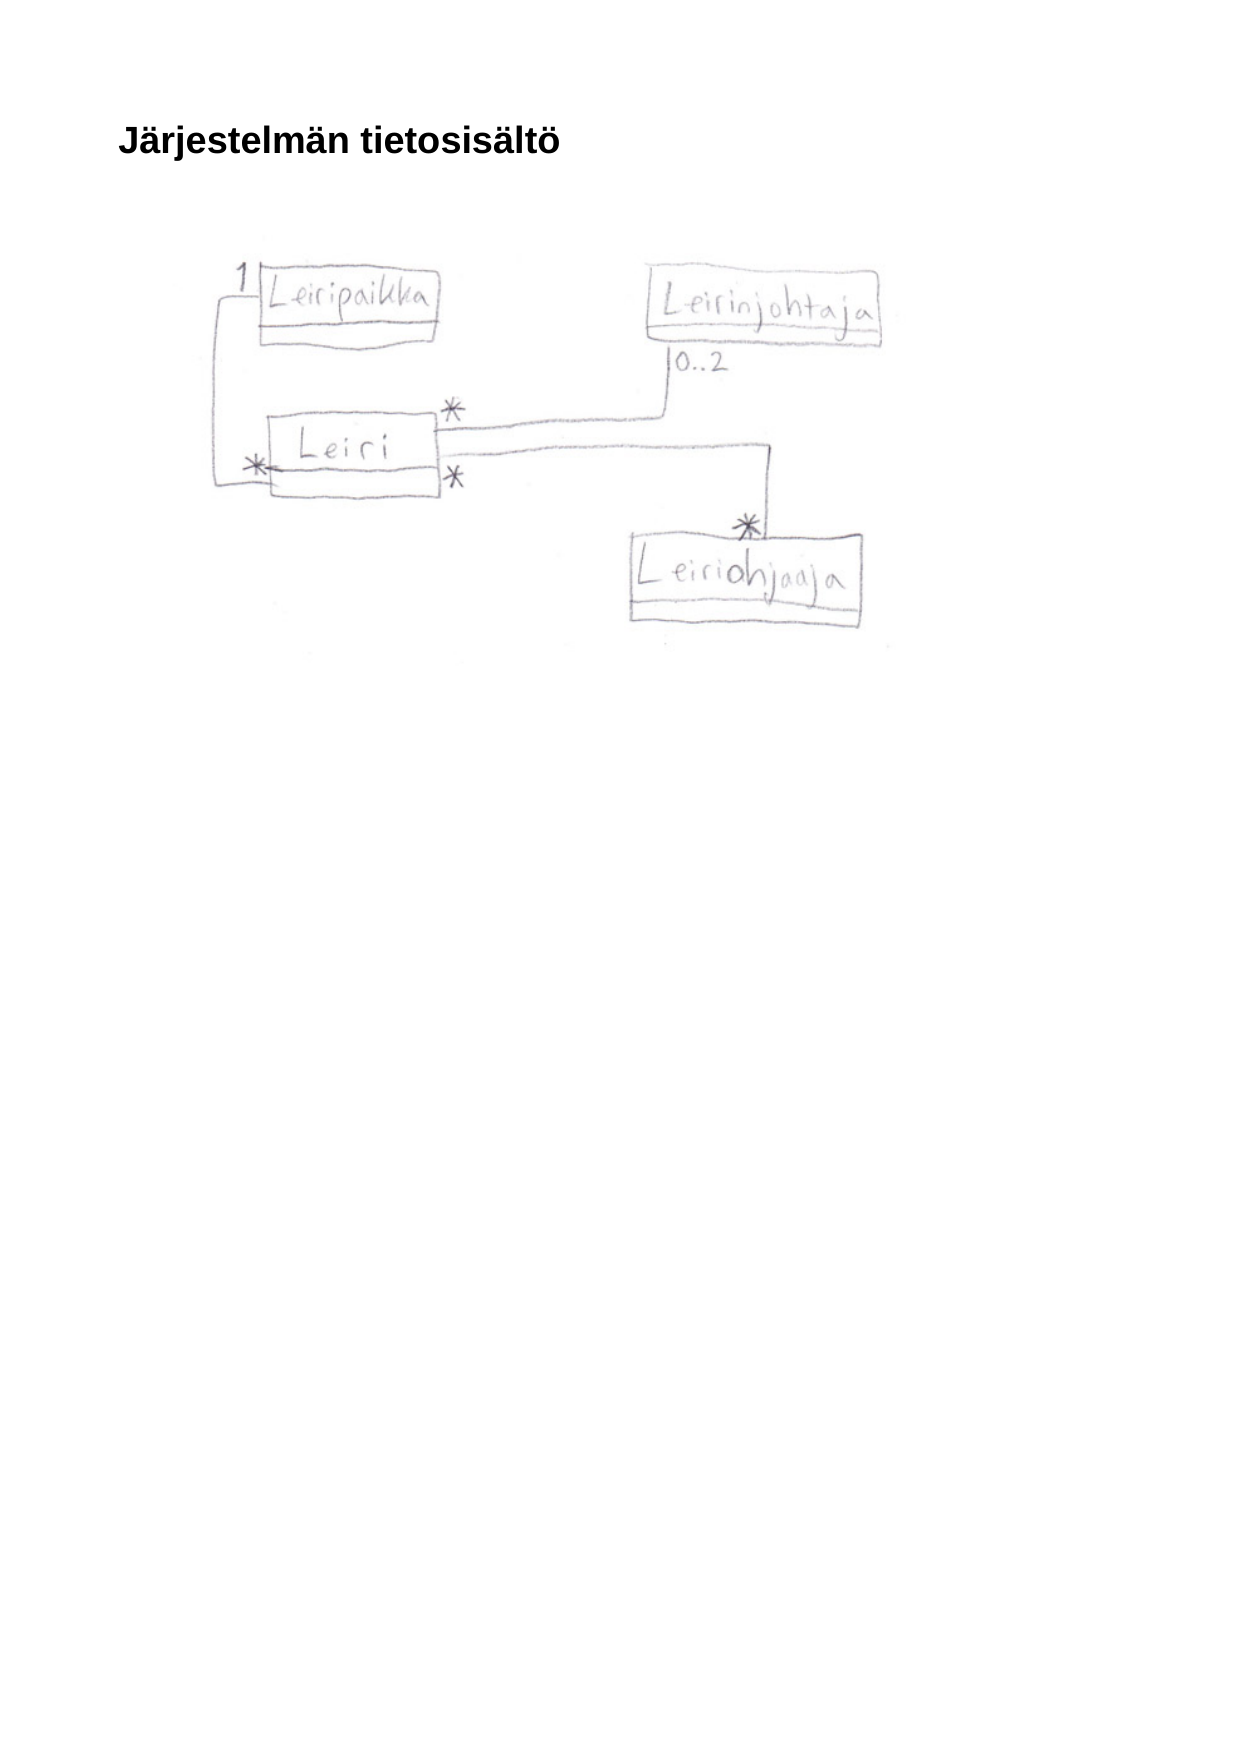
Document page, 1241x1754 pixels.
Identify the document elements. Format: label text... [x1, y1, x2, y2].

picture [172, 233, 926, 666]
subtitle Järjestelmän tietosisältö [118, 118, 1122, 162]
